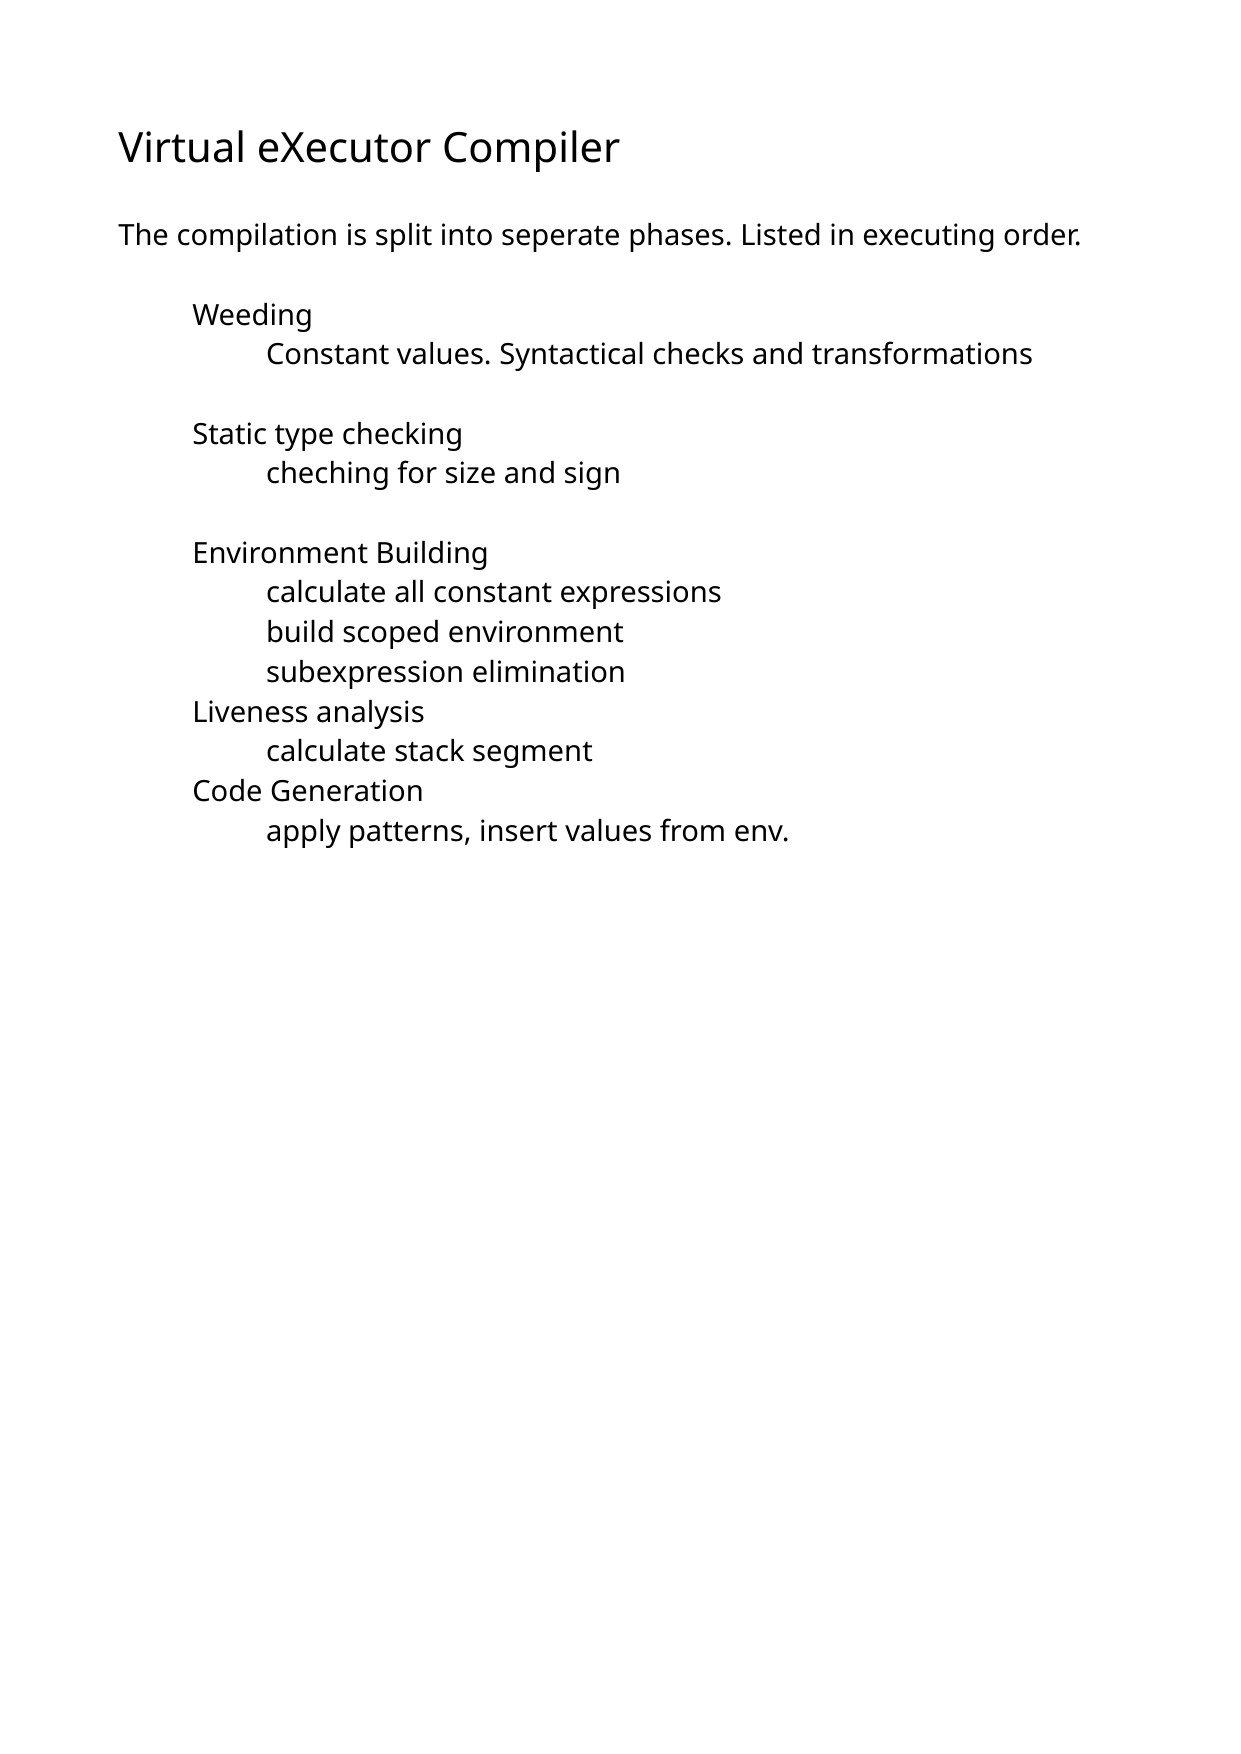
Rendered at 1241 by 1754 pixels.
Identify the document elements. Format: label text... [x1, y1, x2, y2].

text Liveness analysis [118, 691, 1122, 731]
text apply patterns, insert values from env. [118, 810, 1122, 849]
text Code Generation [118, 770, 1122, 810]
text Virtual eXecutor Compiler [118, 118, 1122, 175]
text build scoped environment [118, 611, 1122, 651]
text Static type checking [118, 413, 1122, 453]
text subexpression elimination [118, 651, 1122, 691]
text calculate stack segment [118, 731, 1122, 770]
text Environment Building [118, 532, 1122, 572]
text The compilation is split into seperate phases. Listed in executing order. [118, 214, 1122, 254]
text calculate all constant expressions [118, 572, 1122, 611]
text Constant values. Syntactical checks and transformations [118, 334, 1122, 373]
text cheching for size and sign [118, 453, 1122, 492]
text Weeding [118, 294, 1122, 334]
